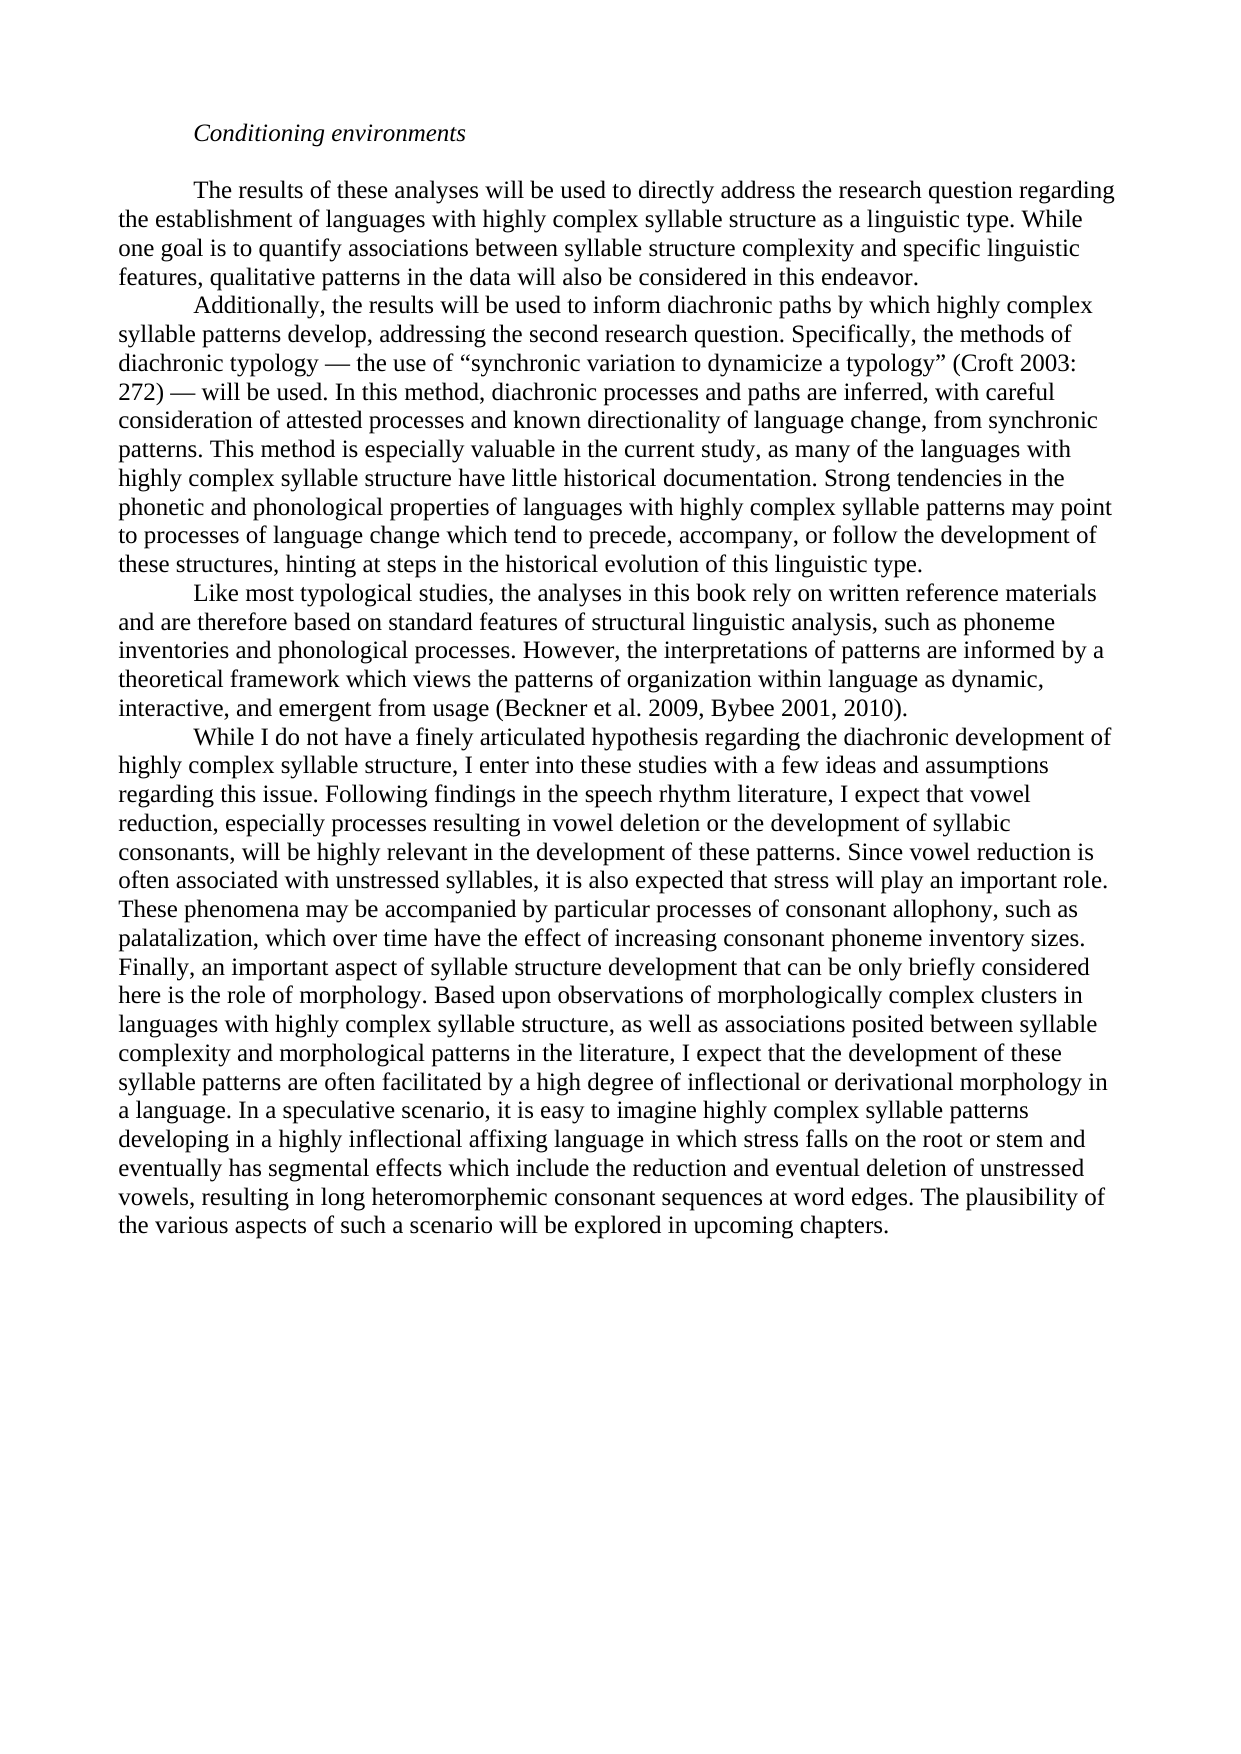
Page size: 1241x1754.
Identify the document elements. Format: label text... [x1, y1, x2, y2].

text While I do not have a finely articulated hypothesis regarding the diachronic development of highly complex syllable structure, I enter into these studies with a few ideas and assumptions regarding this issue. Following findings in the speech rhythm literature, I expect that vowel reduction, especially processes resulting in vowel deletion or the development of syllabic consonants, will be highly relevant in the development of these patterns. Since vowel reduction is often associated with unstressed syllables, it is also expected that stress will play an important role. These phenomena may be accompanied by particular processes of consonant allophony, such as palatalization, which over time have the effect of increasing consonant phoneme inventory sizes. Finally, an important aspect of syllable structure development that can be only briefly considered here is the role of morphology. Based upon observations of morphologically complex clusters in languages with highly complex syllable structure, as well as associations posited between syllable complexity and morphological patterns in the literature, I expect that the development of these syllable patterns are often facilitated by a high degree of inflectional or derivational morphology in a language. In a speculative scenario, it is easy to imagine highly complex syllable patterns developing in a highly inflectional affixing language in which stress falls on the root or stem and eventually has segmental effects which include the reduction and eventual deletion of unstressed vowels, resulting in long heteromorphemic consonant sequences at word edges. The plausibility of the various aspects of such a scenario will be explored in upcoming chapters. [118, 722, 1122, 1239]
text Like most typological studies, the analyses in this book rely on written reference materials and are therefore based on standard features of structural linguistic analysis, such as phoneme inventories and phonological processes. However, the interpretations of patterns are informed by a theoretical framework which views the patterns of organization within language as dynamic, interactive, and emergent from usage (Beckner et al. 2009, Bybee 2001, 2010). [118, 578, 1122, 722]
text Additionally, the results will be used to inform diachronic paths by which highly complex syllable patterns develop, addressing the second research question. Specifically, the methods of diachronic typology — the use of “synchronic variation to dynamicize a typology” (Croft 2003: 272) — will be used. In this method, diachronic processes and paths are inferred, with careful consideration of attested processes and known directionality of language change, from synchronic patterns. This method is especially valuable in the current study, as many of the languages with highly complex syllable structure have little historical documentation. Strong tendencies in the phonetic and phonological properties of languages with highly complex syllable patterns may point to processes of language change which tend to precede, accompany, or follow the development of these structures, hinting at steps in the historical evolution of this linguistic type. [118, 291, 1122, 578]
text The results of these analyses will be used to directly address the research question regarding the establishment of languages with highly complex syllable structure as a linguistic type. While one goal is to quantify associations between syllable structure complexity and specific linguistic features, qualitative patterns in the data will also be considered in this endeavor. [118, 176, 1122, 291]
text Conditioning environments [193, 118, 1122, 147]
